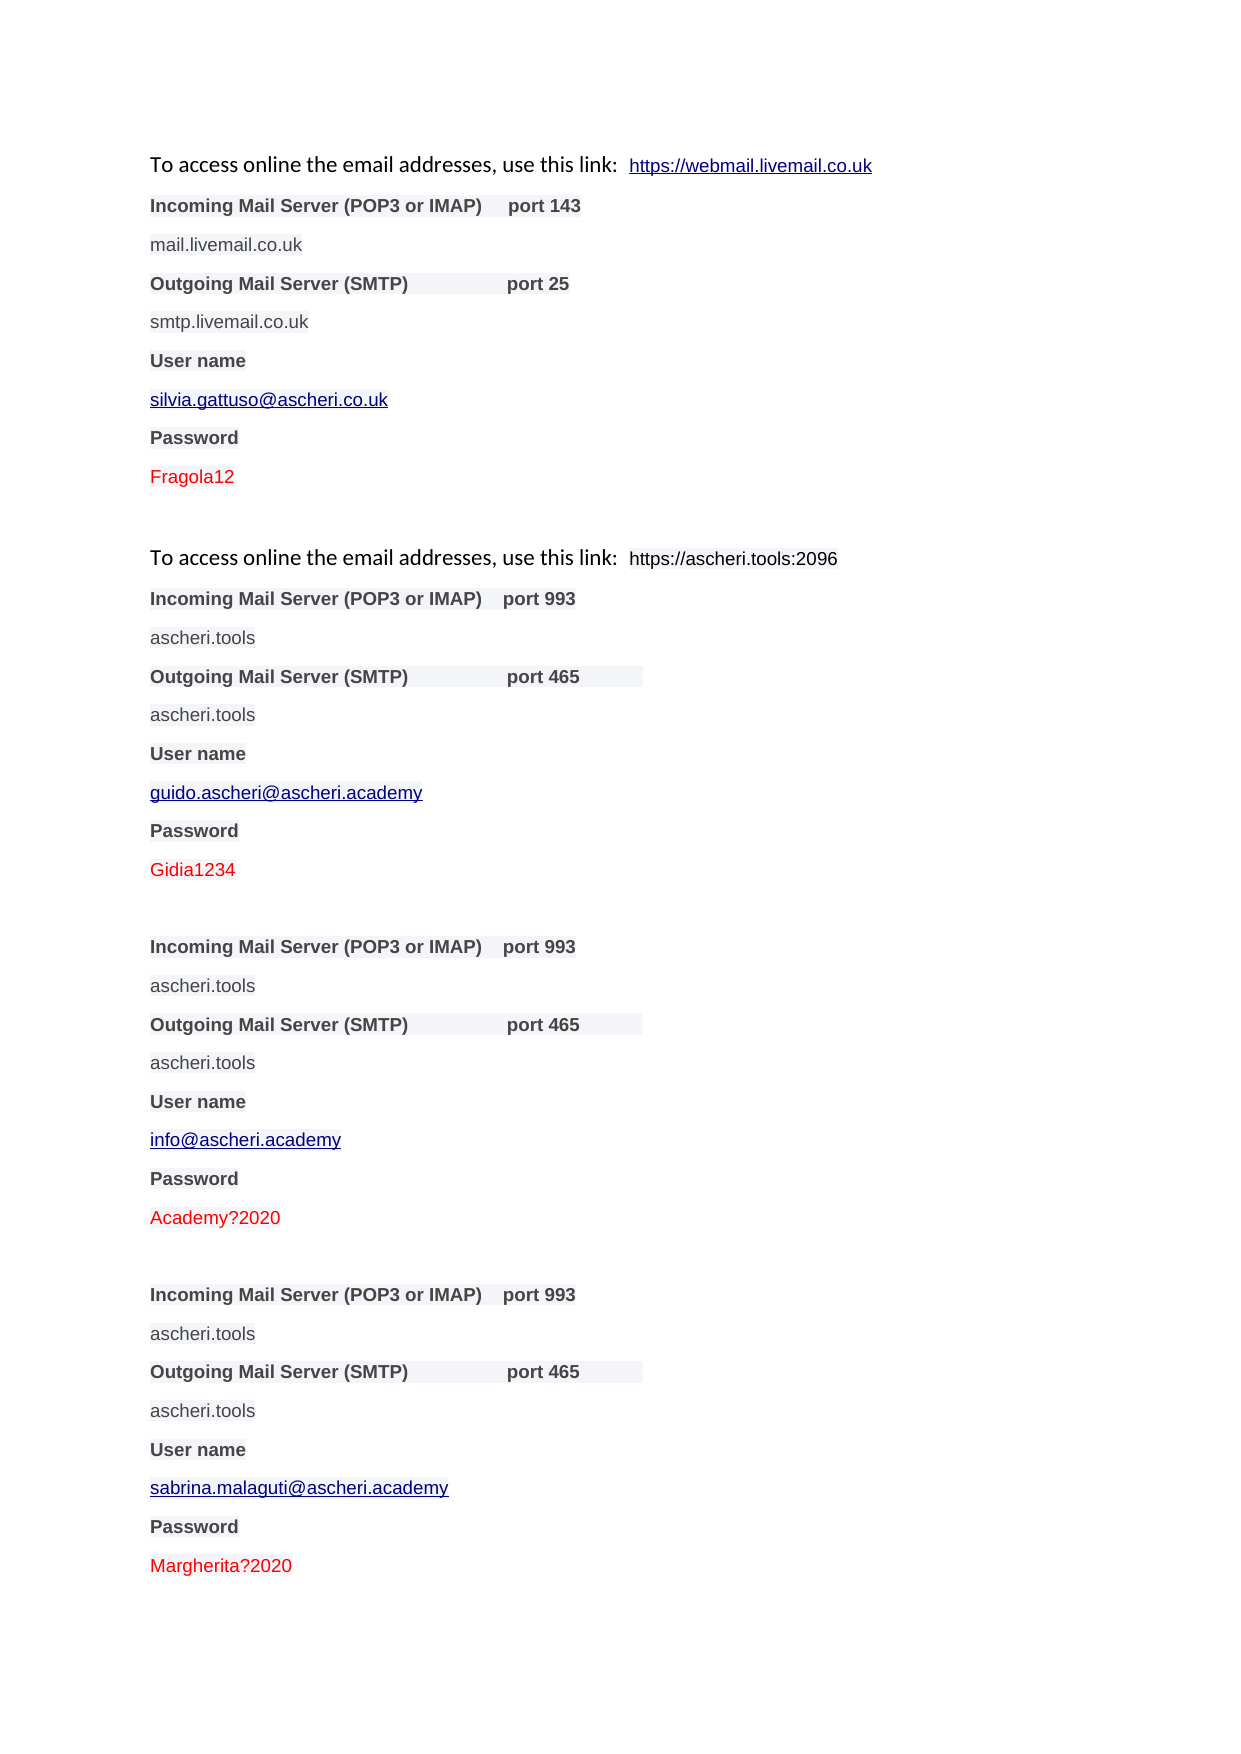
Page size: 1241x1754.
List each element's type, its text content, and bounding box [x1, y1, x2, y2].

text silvia.gattuso@ascheri.co.uk [150, 388, 1090, 410]
text Outgoing Mail Server (SMTP) port 465 [150, 1361, 1090, 1383]
text Outgoing Mail Server (SMTP) port 465 [150, 1013, 1090, 1035]
text Outgoing Mail Server (SMTP) port 465 [150, 666, 1090, 687]
text info@ascheri.academy [150, 1129, 1090, 1151]
text ascheri.tools [150, 627, 1090, 648]
text Incoming Mail Server (POP3 or IMAP) port 993 [150, 1284, 1090, 1305]
text User name [150, 1091, 1090, 1112]
text ascheri.tools [150, 704, 1090, 726]
text Fragola12 [150, 466, 1090, 487]
text ascheri.tools [150, 1322, 1090, 1344]
text Password [150, 820, 1090, 842]
text smtp.livemail.co.uk [150, 311, 1090, 333]
text Incoming Mail Server (POP3 or IMAP) port 143 [150, 195, 1090, 217]
text Academy?2020 [150, 1207, 1090, 1228]
text To access online the email addresses, use this link: https://webmail.livemail.co.uk [150, 150, 1090, 178]
text mail.livemail.co.uk [150, 234, 1090, 255]
text Margherita?2020 [150, 1554, 1090, 1576]
text Password [150, 427, 1090, 449]
text ascheri.tools [150, 975, 1090, 996]
text guido.ascheri@ascheri.academy [150, 781, 1090, 803]
text Incoming Mail Server (POP3 or IMAP) port 993 [150, 588, 1090, 610]
text User name [150, 1438, 1090, 1460]
text Incoming Mail Server (POP3 or IMAP) port 993 [150, 936, 1090, 958]
text Gidia1234 [150, 859, 1090, 880]
text Outgoing Mail Server (SMTP) port 25 [150, 272, 1090, 294]
text Password [150, 1168, 1090, 1189]
text sabrina.malaguti@ascheri.academy [150, 1477, 1090, 1499]
text ascheri.tools [150, 1052, 1090, 1073]
text User name [150, 350, 1090, 371]
text To access online the email addresses, use this link: https://ascheri.tools:2096 [150, 543, 1090, 571]
text ascheri.tools [150, 1400, 1090, 1421]
text Password [150, 1516, 1090, 1537]
text User name [150, 743, 1090, 764]
